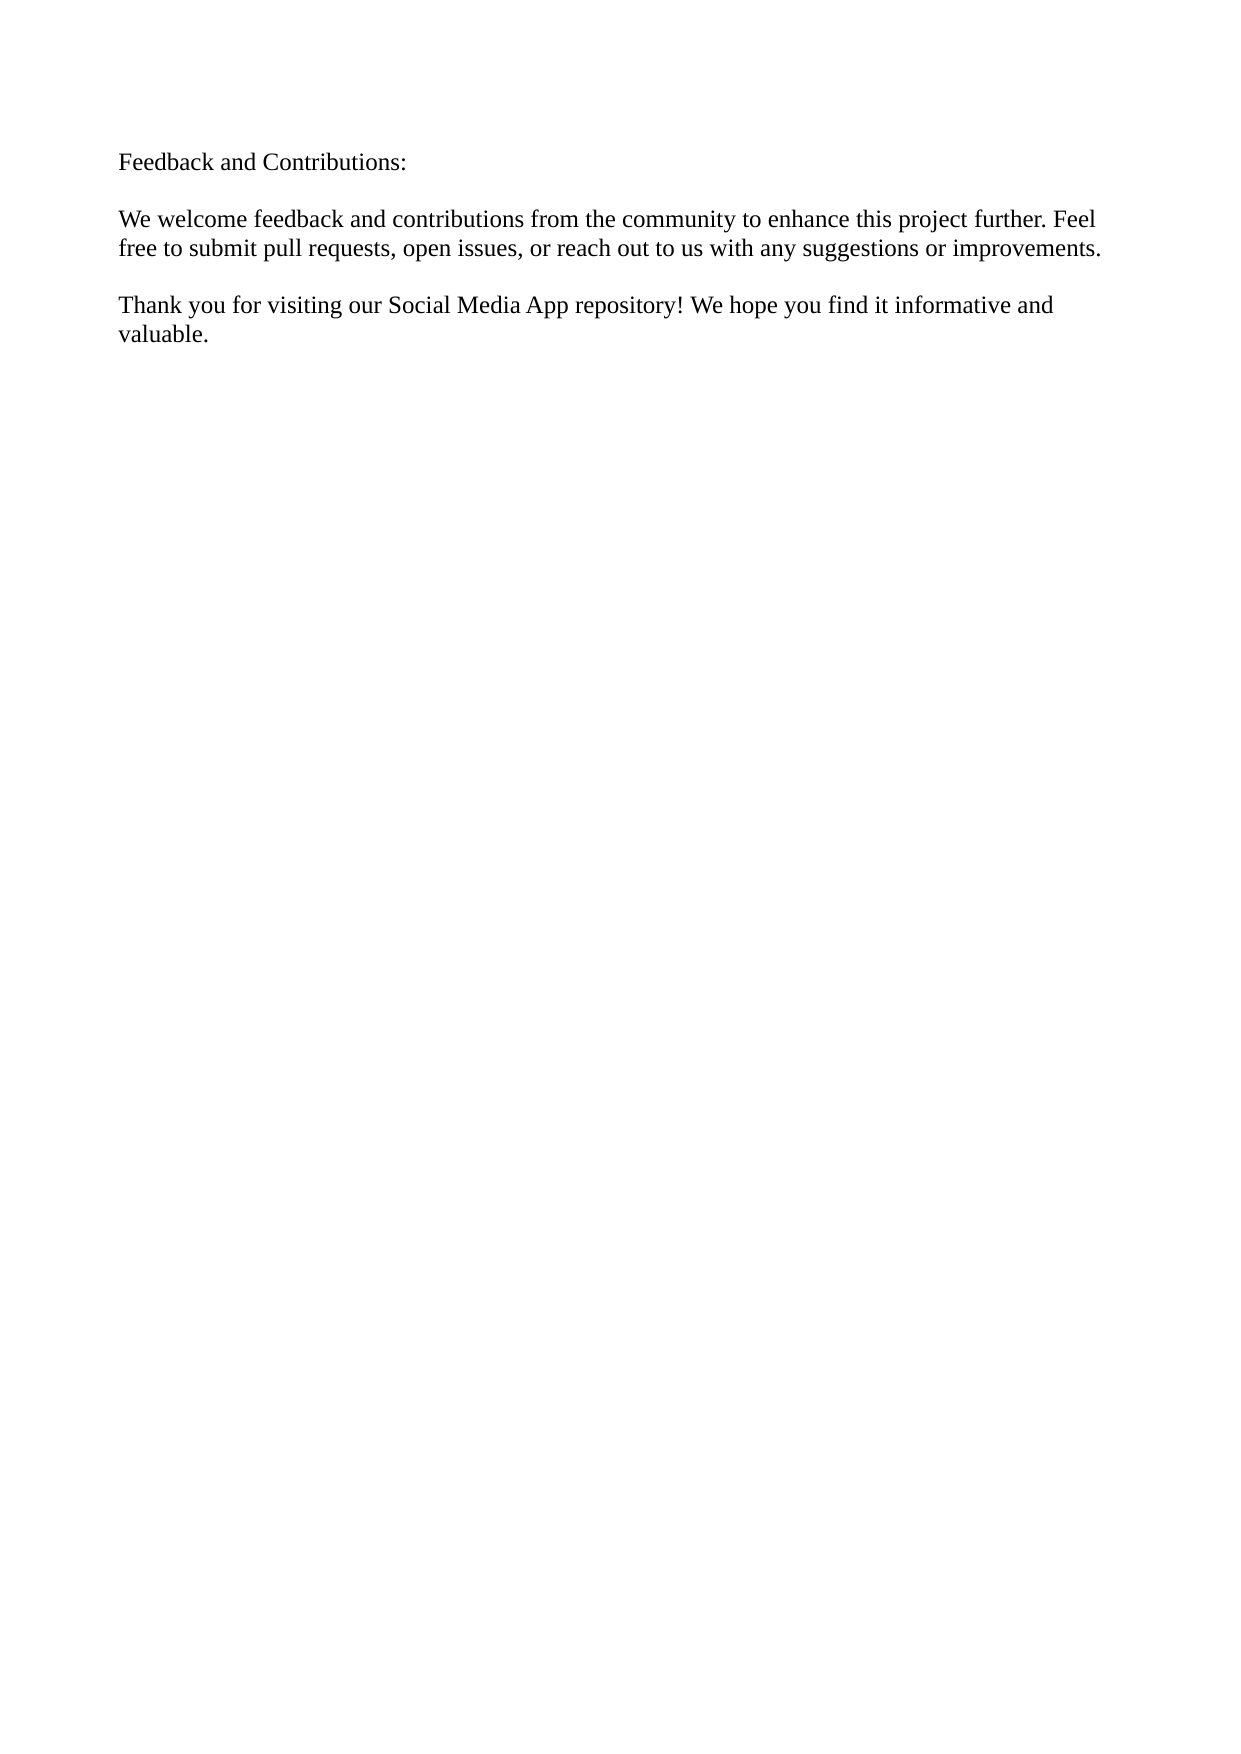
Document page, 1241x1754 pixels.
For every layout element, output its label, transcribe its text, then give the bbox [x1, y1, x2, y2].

text Feedback and Contributions: [118, 147, 1122, 176]
text Thank you for visiting our Social Media App repository! We hope you find it informative and valuable. [118, 291, 1122, 348]
text We welcome feedback and contributions from the community to enhance this project further. Feel free to submit pull requests, open issues, or reach out to us with any suggestions or improvements. [118, 204, 1122, 262]
